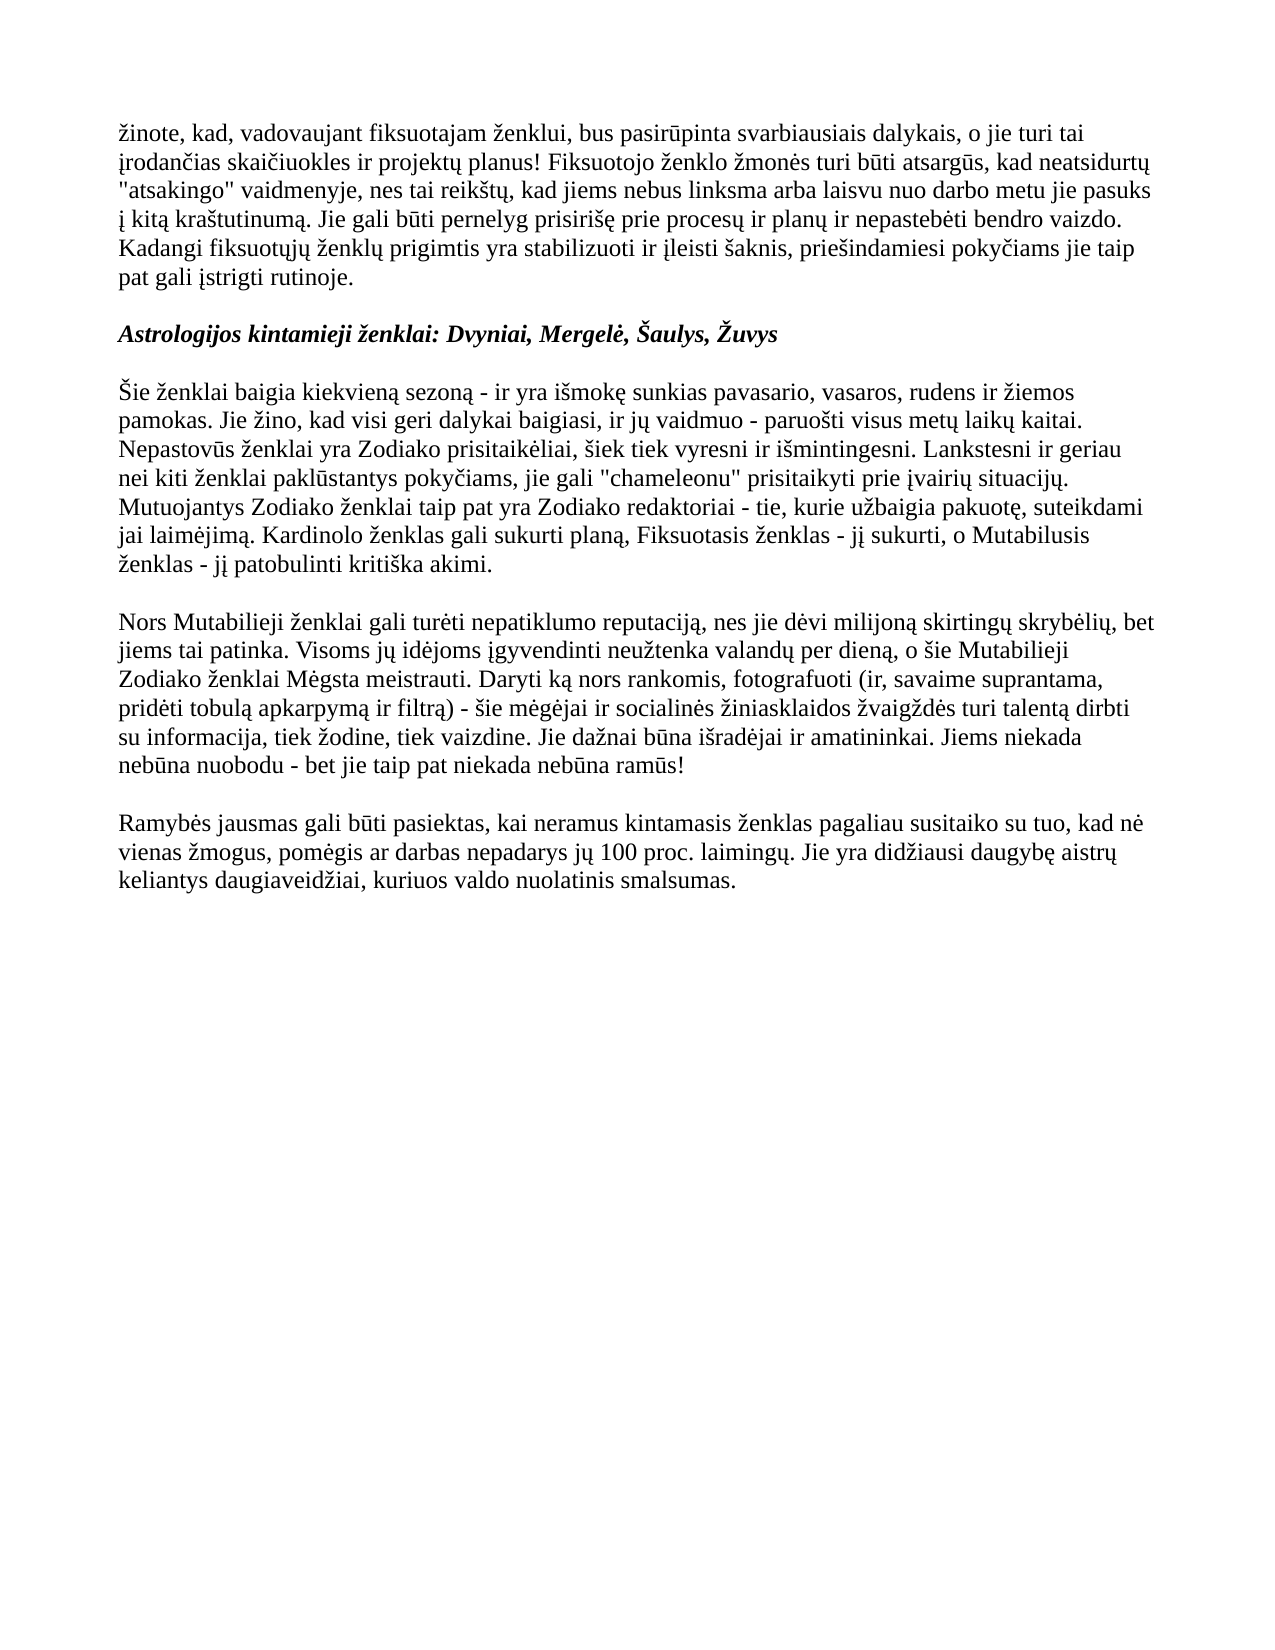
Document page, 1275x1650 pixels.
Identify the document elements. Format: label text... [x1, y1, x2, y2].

text Nors Mutabilieji ženklai gali turėti nepatiklumo reputaciją, nes jie dėvi milijoną skirtingų skrybėlių, bet jiems tai patinka. Visoms jų idėjoms įgyvendinti neužtenka valandų per dieną, o šie Mutabilieji Zodiako ženklai Mėgsta meistrauti. Daryti ką nors rankomis, fotografuoti (ir, savaime suprantama, pridėti tobulą apkarpymą ir filtrą) - šie mėgėjai ir socialinės žiniasklaidos žvaigždės turi talentą dirbti su informacija, tiek žodine, tiek vaizdine. Jie dažnai būna išradėjai ir amatininkai. Jiems niekada nebūna nuobodu - bet jie taip pat niekada nebūna ramūs! [118, 607, 1157, 779]
text Ramybės jausmas gali būti pasiektas, kai neramus kintamasis ženklas pagaliau susitaiko su tuo, kad nė vienas žmogus, pomėgis ar darbas nepadarys jų 100 proc. laimingų. Jie yra didžiausi daugybę aistrų keliantys daugiaveidžiai, kuriuos valdo nuolatinis smalsumas. [118, 808, 1157, 894]
text Šie ženklai baigia kiekvieną sezoną - ir yra išmokę sunkias pavasario, vasaros, rudens ir žiemos pamokas. Jie žino, kad visi geri dalykai baigiasi, ir jų vaidmuo - paruošti visus metų laikų kaitai. Nepastovūs ženklai yra Zodiako prisitaikėliai, šiek tiek vyresni ir išmintingesni. Lankstesni ir geriau nei kiti ženklai paklūstantys pokyčiams, jie gali "chameleonu" prisitaikyti prie įvairių situacijų. Mutuojantys Zodiako ženklai taip pat yra Zodiako redaktoriai - tie, kurie užbaigia pakuotę, suteikdami jai laimėjimą. Kardinolo ženklas gali sukurti planą, Fiksuotasis ženklas - jį sukurti, o Mutabilusis ženklas - jį patobulinti kritiška akimi. [118, 377, 1157, 578]
text žinote, kad, vadovaujant fiksuotajam ženklui, bus pasirūpinta svarbiausiais dalykais, o jie turi tai įrodančias skaičiuokles ir projektų planus! Fiksuotojo ženklo žmonės turi būti atsargūs, kad neatsidurtų "atsakingo" vaidmenyje, nes tai reikštų, kad jiems nebus linksma arba laisvu nuo darbo metu jie pasuks į kitą kraštutinumą. Jie gali būti pernelyg prisirišę prie procesų ir planų ir nepastebėti bendro vaizdo. Kadangi fiksuotųjų ženklų prigimtis yra stabilizuoti ir įleisti šaknis, priešindamiesi pokyčiams jie taip pat gali įstrigti rutinoje. [118, 118, 1157, 291]
text Astrologijos kintamieji ženklai: Dvyniai, Mergelė, Šaulys, Žuvys [118, 319, 1157, 348]
